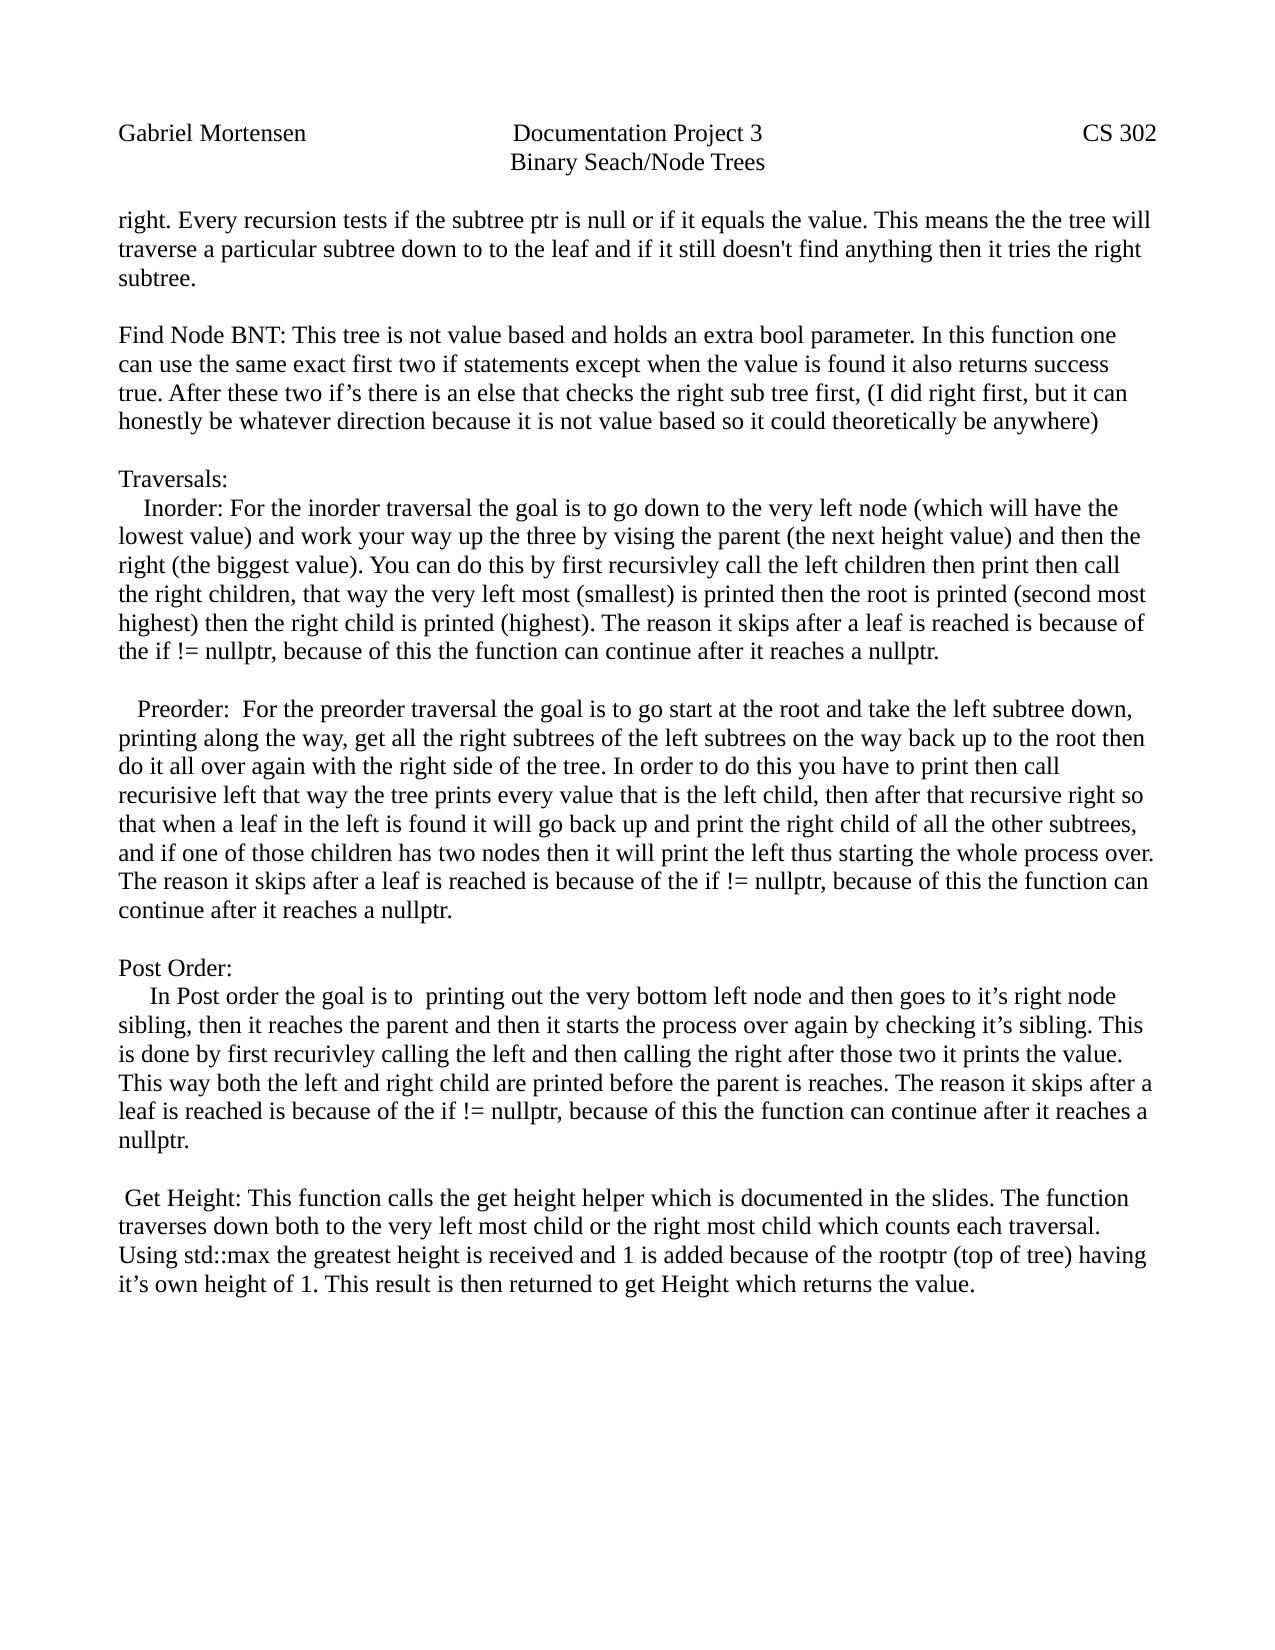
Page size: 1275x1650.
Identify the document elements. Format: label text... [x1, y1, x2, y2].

text right. Every recursion tests if the subtree ptr is null or if it equals the value. This means the the tree will traverse a particular subtree down to to the leaf and if it still doesn't find anything then it tries the right subtree. [118, 205, 1157, 291]
text Get Height: This function calls the get height helper which is documented in the slides. The function traverses down both to the very left most child or the right most child which counts each traversal. Using std::max the greatest height is received and 1 is added because of the rootptr (top of tree) having it’s own height of 1. This result is then returned to get Height which returns the value. [118, 1183, 1157, 1298]
text Find Node BNT: This tree is not value based and holds an extra bool parameter. In this function one can use the same exact first two if statements except when the value is found it also returns success true. After these two if’s there is an else that checks the right sub tree first, (I did right first, but it can honestly be whatever direction because it is not value based so it could theoretically be anywhere) [118, 320, 1157, 464]
text Traversals: Inorder: For the inorder traversal the goal is to go down to the very left node (which will have the lowest value) and work your way up the three by vising the parent (the next height value) and then the right (the biggest value). You can do this by first recursivley call the left children then print then call the right children, that way the very left most (smallest) is printed then the root is printed (second most highest) then the right child is printed (highest). The reason it skips after a leaf is reached is because of the if != nullptr, because of this the function can continue after it reaches a nullptr. Preorder: For the preorder traversal the goal is to go start at the root and take the left subtree down, printing along the way, get all the right subtrees of the left subtrees on the way back up to the root then do it all over again with the right side of the tree. In order to do this you have to print then call recurisive left that way the tree prints every value that is the left child, then after that recursive right so that when a leaf in the left is found it will go back up and print the right child of all the other subtrees, and if one of those children has two nodes then it will print the left thus starting the whole process over. The reason it skips after a leaf is reached is because of the if != nullptr, because of this the function can continue after it reaches a nullptr. Post Order: In Post order the goal is to printing out the very bottom left node and then goes to it’s right node sibling, then it reaches the parent and then it starts the process over again by checking it’s sibling. This is done by first recurivley calling the left and then calling the right after those two it prints the value. This way both the left and right child are printed before the parent is reaches. The reason it skips after a leaf is reached is because of the if != nullptr, because of this the function can continue after it reaches a nullptr. [118, 464, 1157, 1183]
